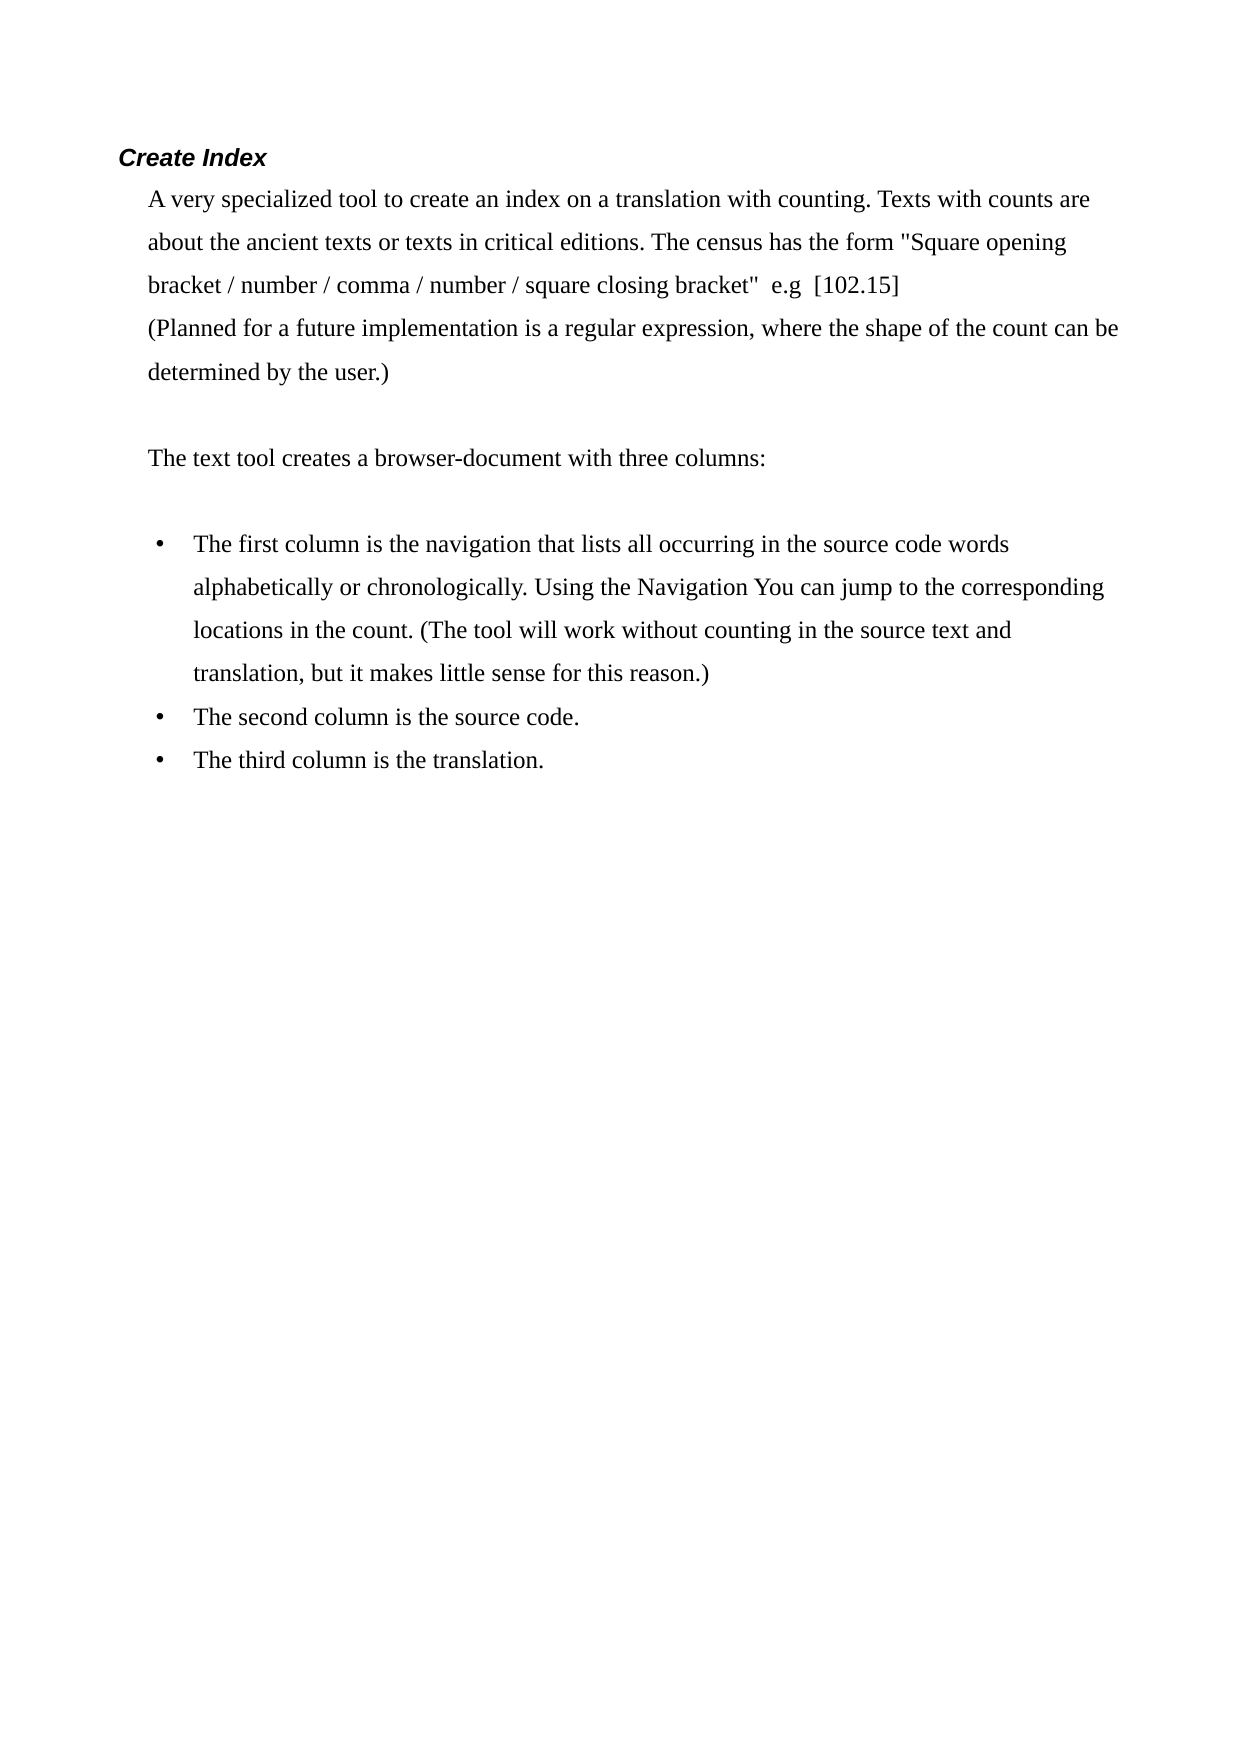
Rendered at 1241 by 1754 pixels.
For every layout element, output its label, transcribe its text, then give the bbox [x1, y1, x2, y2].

list The first column is the navigation that lists all occurring in the source code words alphabetically or chronologically. Using the Navigation You can jump to the corresponding locations in the count. (The tool will work without counting in the source text and translation, but it makes little sense for this reason.) [156, 529, 1122, 687]
list The third column is the translation. [156, 745, 1122, 773]
list The second column is the source code. [156, 702, 1122, 730]
subtitle Create Index [118, 143, 1122, 172]
text A very specialized tool to create an index on a translation with counting. Texts with counts are about the ancient texts or texts in critical editions. The census has the form "Square opening bracket / number / comma / number / square closing bracket" e.g [102.15] (Planned for a future implementation is a regular expression, where the shape of the count can be determined by the user.) The text tool creates a browser-document with three columns: [148, 184, 1122, 515]
